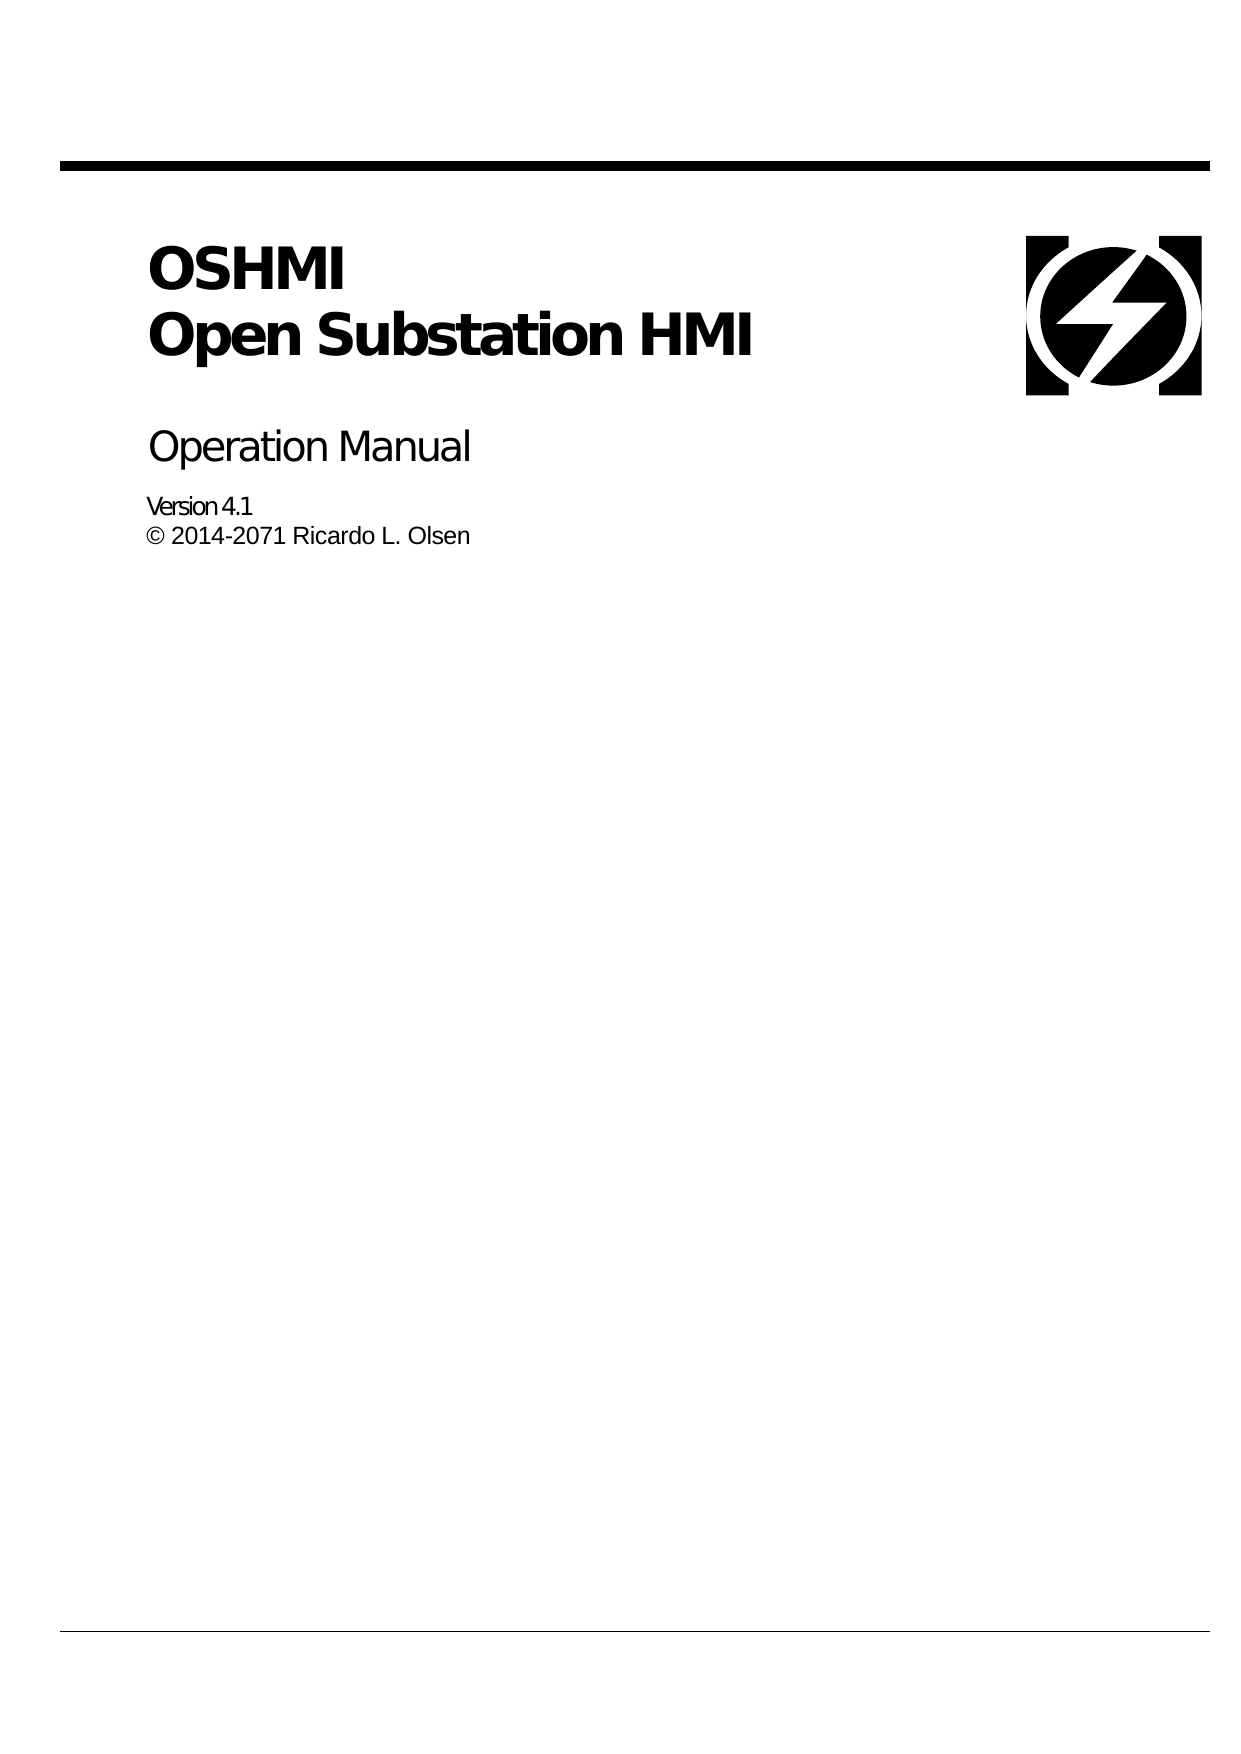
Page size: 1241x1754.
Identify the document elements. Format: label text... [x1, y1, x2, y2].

list © 2014-2071 Ricardo L. Olsen [146, 521, 1122, 550]
list Version 4.1 [146, 471, 1122, 521]
text OSHMI Open Substation HMI [60, 171, 1210, 369]
text Operation Manual [148, 421, 1122, 471]
